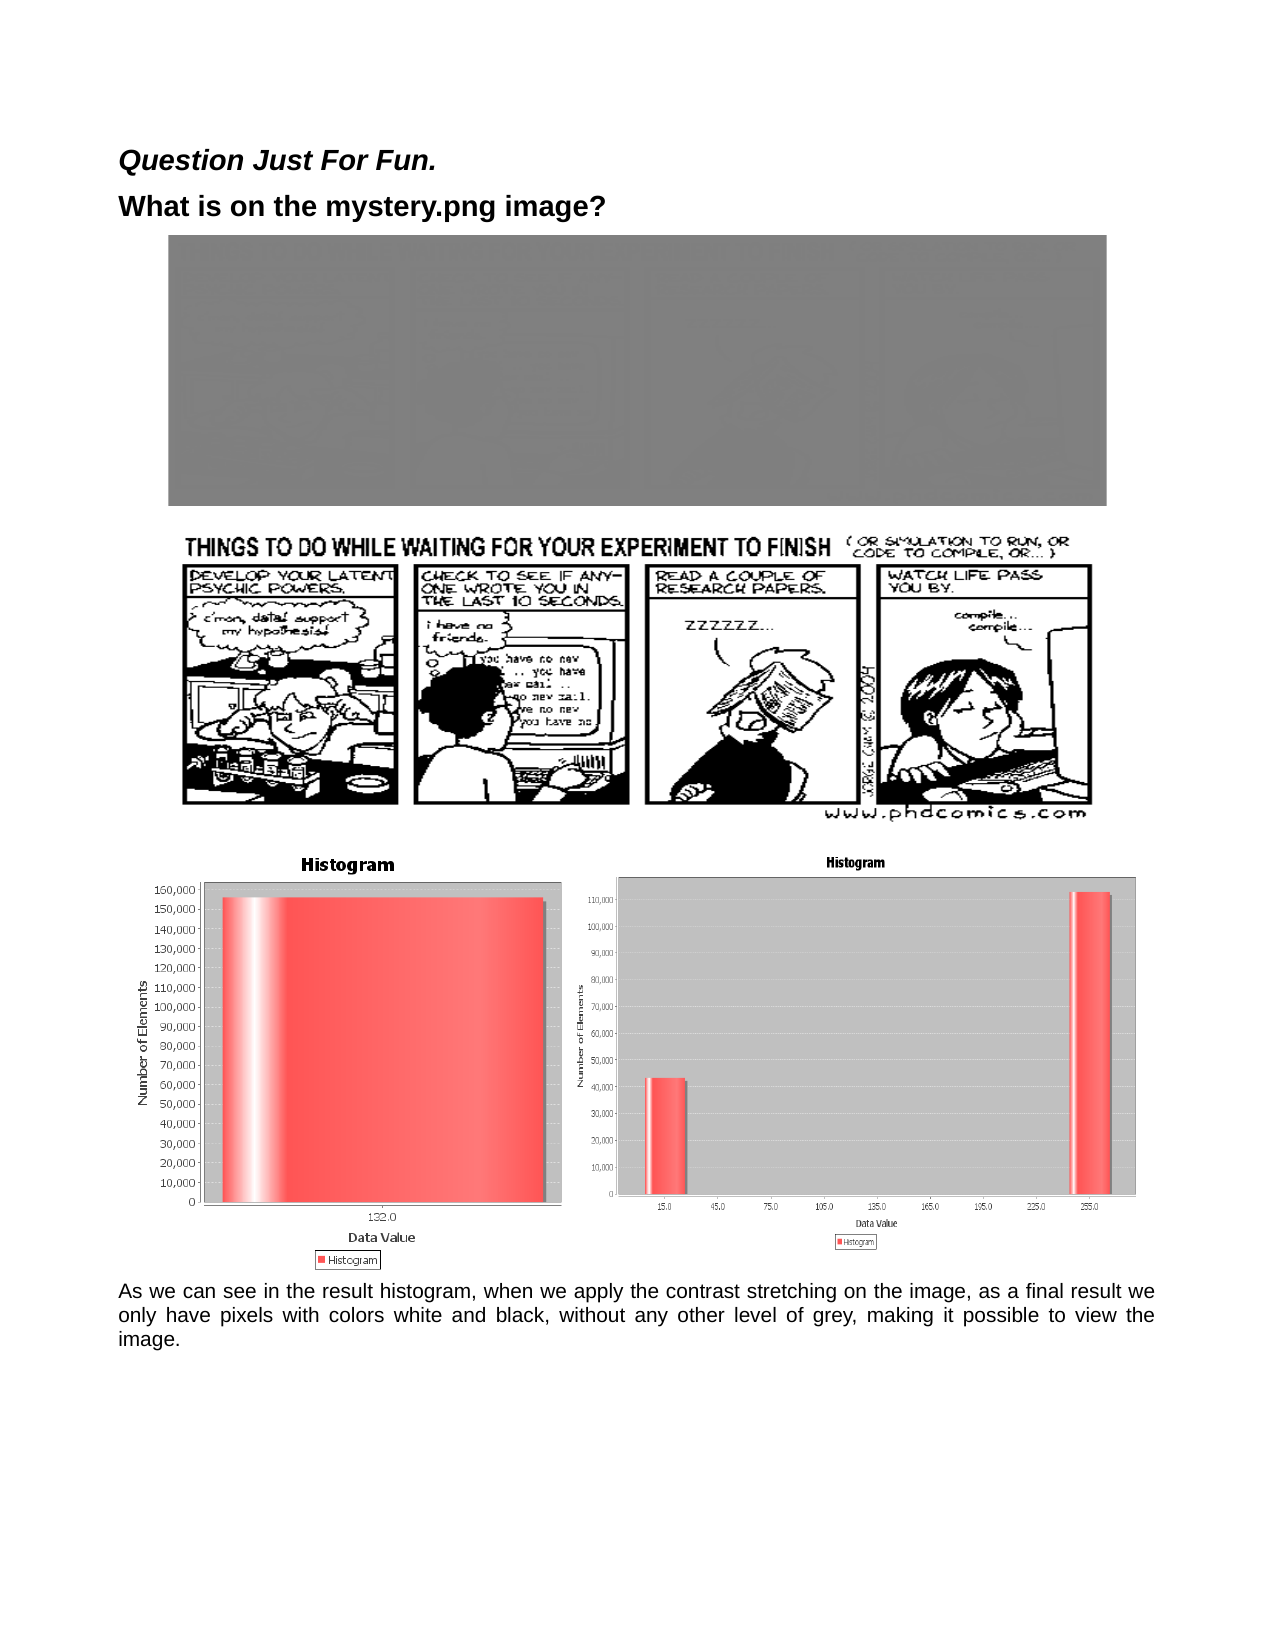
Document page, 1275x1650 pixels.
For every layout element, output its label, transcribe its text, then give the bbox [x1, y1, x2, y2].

picture [168, 235, 1107, 506]
picture [175, 529, 1100, 824]
picture [125, 853, 1142, 1270]
text What is on the mystery.png image? [118, 189, 1157, 223]
subtitle Question Just For Fun. [118, 143, 1157, 177]
text As we can see in the result histogram, when we apply the contrast stretching on the image, as a final result we only have pixels with colors white and black, without any other level of grey, making it possible to view the image. [118, 1278, 1157, 1350]
